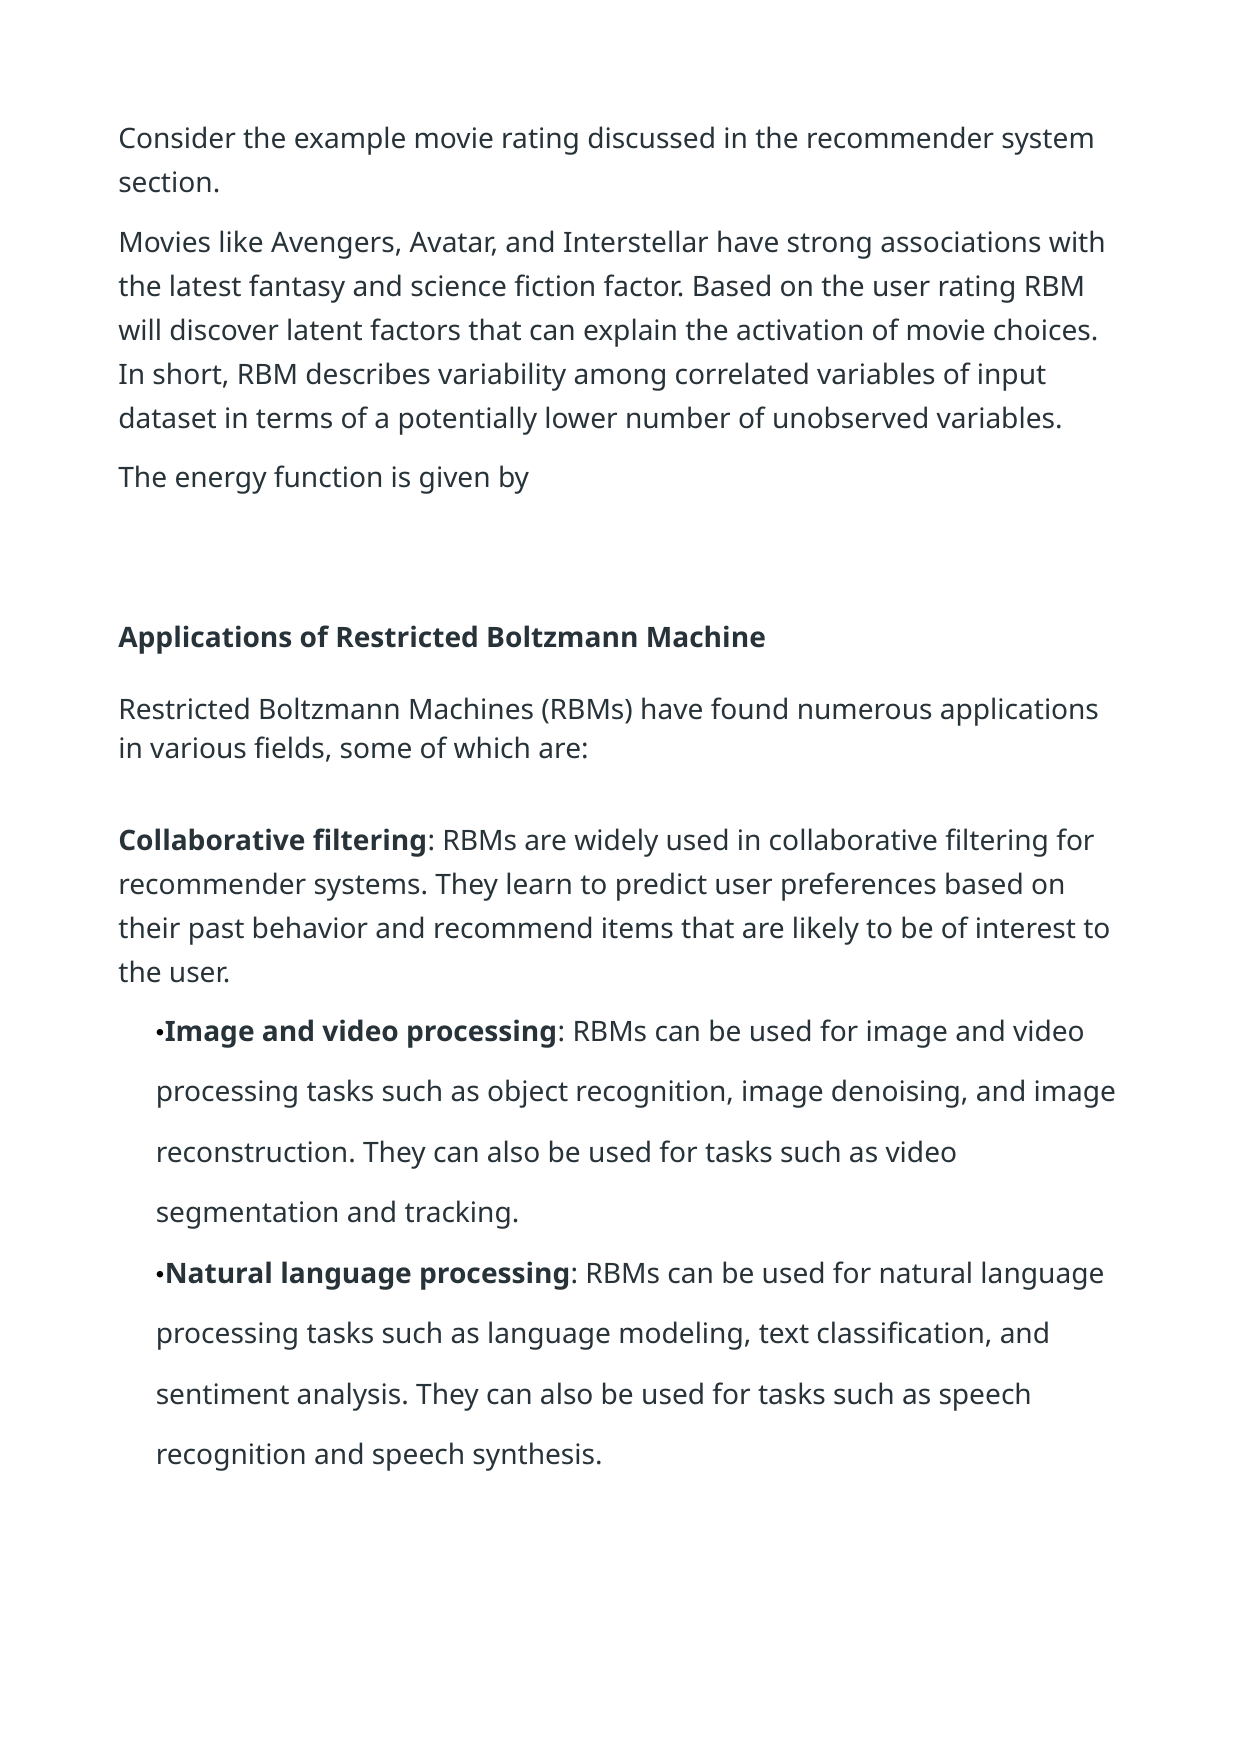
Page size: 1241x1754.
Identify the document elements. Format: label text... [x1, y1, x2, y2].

text Restricted Boltzmann Machines (RBMs) have found numerous applications in various fields, some of which are: [118, 690, 1122, 766]
text Consider the example movie rating discussed in the recommender system section. [118, 118, 1122, 201]
text The energy function is given by [118, 458, 1122, 496]
list Image and video processing: RBMs can be used for image and video processing tasks such as object recognition, image denoising, and image reconstruction. They can also be used for tasks such as video segmentation and tracking. [156, 1011, 1122, 1231]
text Collaborative filtering: RBMs are widely used in collaborative filtering for recommender systems. They learn to predict user preferences based on their past behavior and recommend items that are likely to be of interest to the user. [118, 820, 1122, 991]
list Natural language processing: RBMs can be used for natural language processing tasks such as language modeling, text classification, and sentiment analysis. They can also be used for tasks such as speech recognition and speech synthesis. [156, 1253, 1122, 1473]
text Movies like Avengers, Avatar, and Interstellar have strong associations with the latest fantasy and science fiction factor. Based on the user rating RBM will discover latent factors that can explain the activation of movie choices. In short, RBM describes variability among correlated variables of input dataset in terms of a potentially lower number of unobserved variables. [118, 222, 1122, 436]
text Applications of Restricted Boltzmann Machine [118, 617, 1122, 656]
